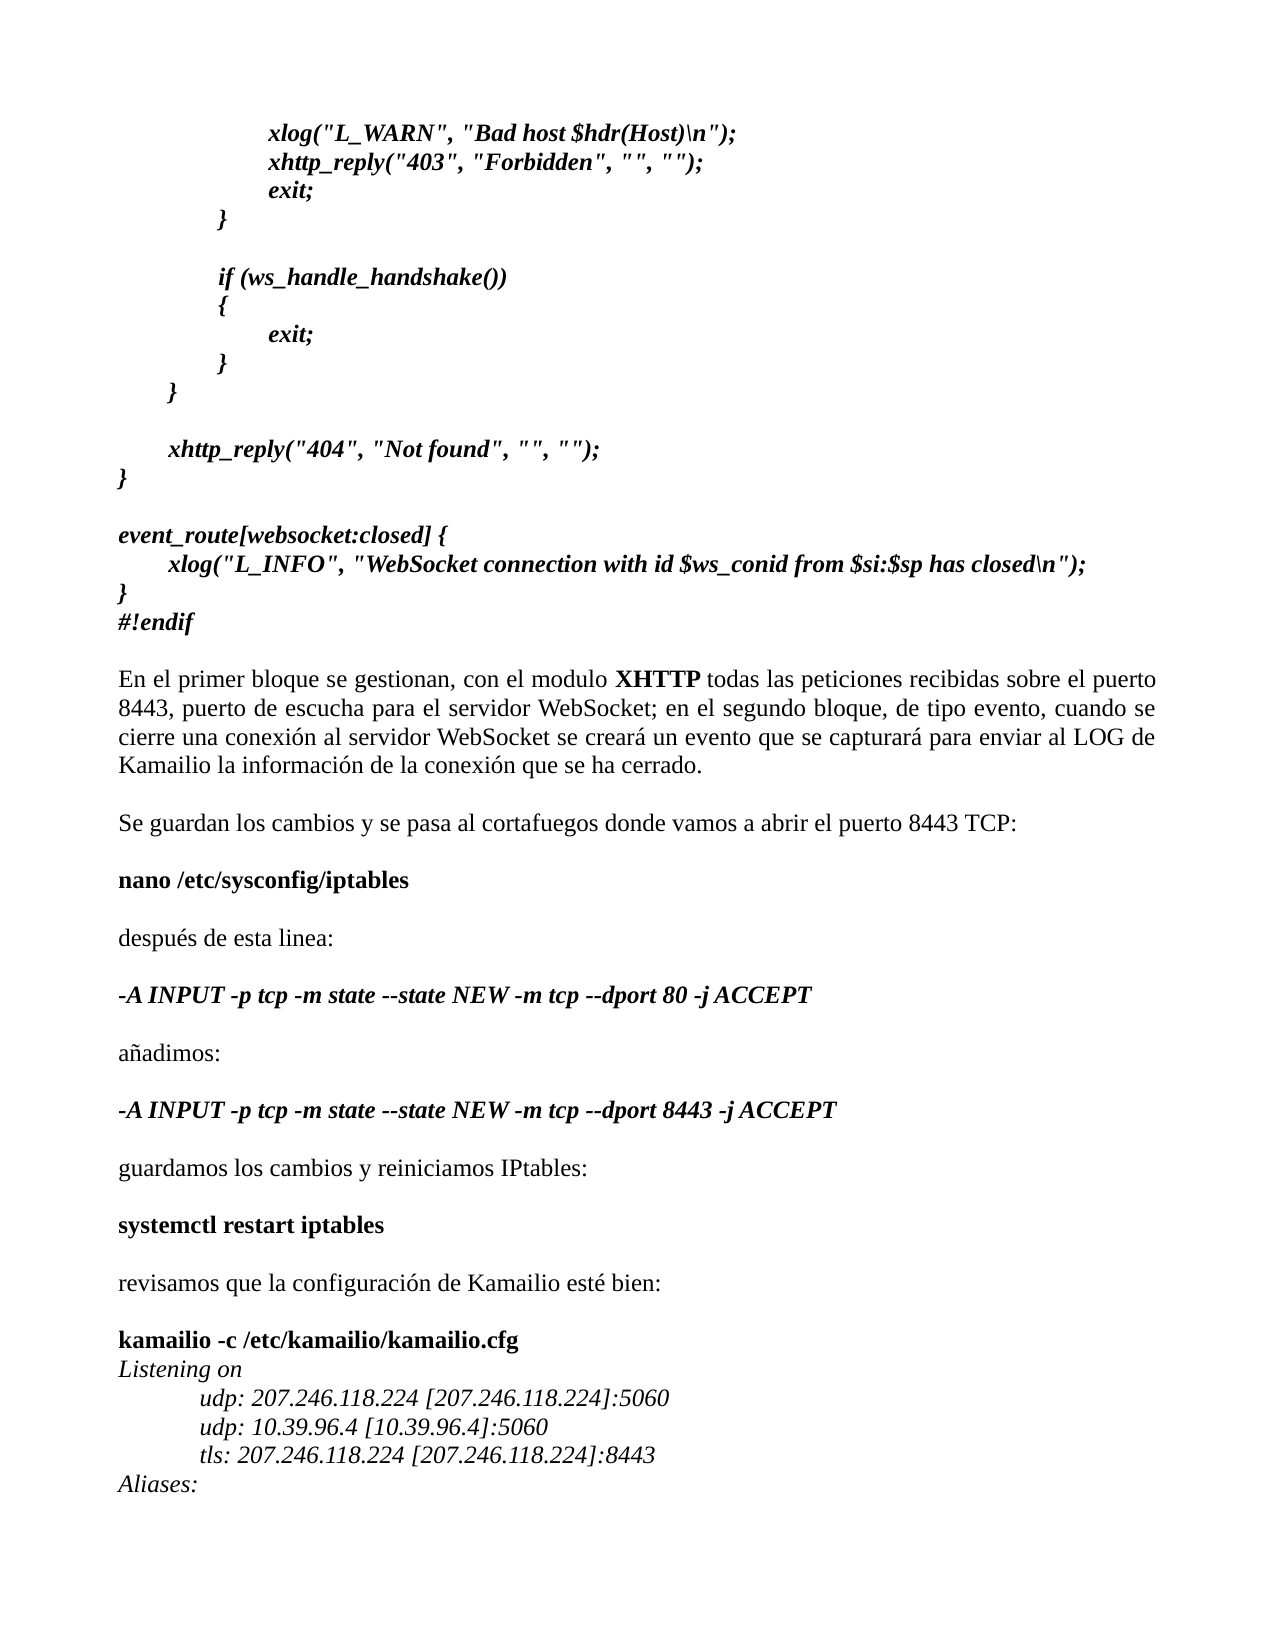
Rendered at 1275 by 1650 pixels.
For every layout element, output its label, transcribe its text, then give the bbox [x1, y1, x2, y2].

text -A INPUT -p tcp -m state --state NEW -m tcp --dport 8443 -j ACCEPT [118, 1096, 1157, 1124]
text #!endif [118, 607, 1157, 636]
text -A INPUT -p tcp -m state --state NEW -m tcp --dport 80 -j ACCEPT [118, 981, 1157, 1009]
text } [118, 204, 1157, 233]
text Se guardan los cambios y se pasa al cortafuegos donde vamos a abrir el puerto 8443 TCP: [118, 808, 1157, 837]
text } [118, 578, 1157, 607]
text } [118, 377, 1157, 406]
text udp: 10.39.96.4 [10.39.96.4]:5060 [118, 1412, 1157, 1441]
text { [118, 291, 1157, 319]
text kamailio -c /etc/kamailio/kamailio.cfg [118, 1326, 1157, 1354]
text Listening on [118, 1354, 1157, 1383]
text event_route[websocket:closed] { [118, 521, 1157, 549]
text añadimos: [118, 1038, 1157, 1067]
text udp: 207.246.118.224 [207.246.118.224]:5060 [118, 1383, 1157, 1412]
text if (ws_handle_handshake()) [118, 262, 1157, 291]
text xhttp_reply("404", "Not found", "", ""); [118, 434, 1157, 463]
text exit; [118, 176, 1157, 204]
text } [118, 348, 1157, 377]
text xhttp_reply("403", "Forbidden", "", ""); [118, 147, 1157, 176]
text En el primer bloque se gestionan, con el modulo XHTTP todas las peticiones recibidas sobre el puerto 8443, puerto de escucha para el servidor WebSocket; en el segundo bloque, de tipo evento, cuando se cierre una conexión al servidor WebSocket se creará un evento que se capturará para enviar al LOG de Kamailio la información de la conexión que se ha cerrado. [118, 664, 1157, 779]
text } [118, 463, 1157, 492]
text exit; [118, 319, 1157, 348]
text nano /etc/sysconfig/iptables [118, 866, 1157, 894]
text revisamos que la configuración de Kamailio esté bien: [118, 1268, 1157, 1297]
text después de esta linea: [118, 923, 1157, 952]
text Aliases: [118, 1469, 1157, 1498]
text tls: 207.246.118.224 [207.246.118.224]:8443 [118, 1441, 1157, 1469]
text systemctl restart iptables [118, 1211, 1157, 1239]
text xlog("L_INFO", "WebSocket connection with id $ws_conid from $si:$sp has closed\n"); [118, 549, 1157, 578]
text xlog("L_WARN", "Bad host $hdr(Host)\n"); [118, 118, 1157, 147]
text guardamos los cambios y reiniciamos IPtables: [118, 1153, 1157, 1182]
